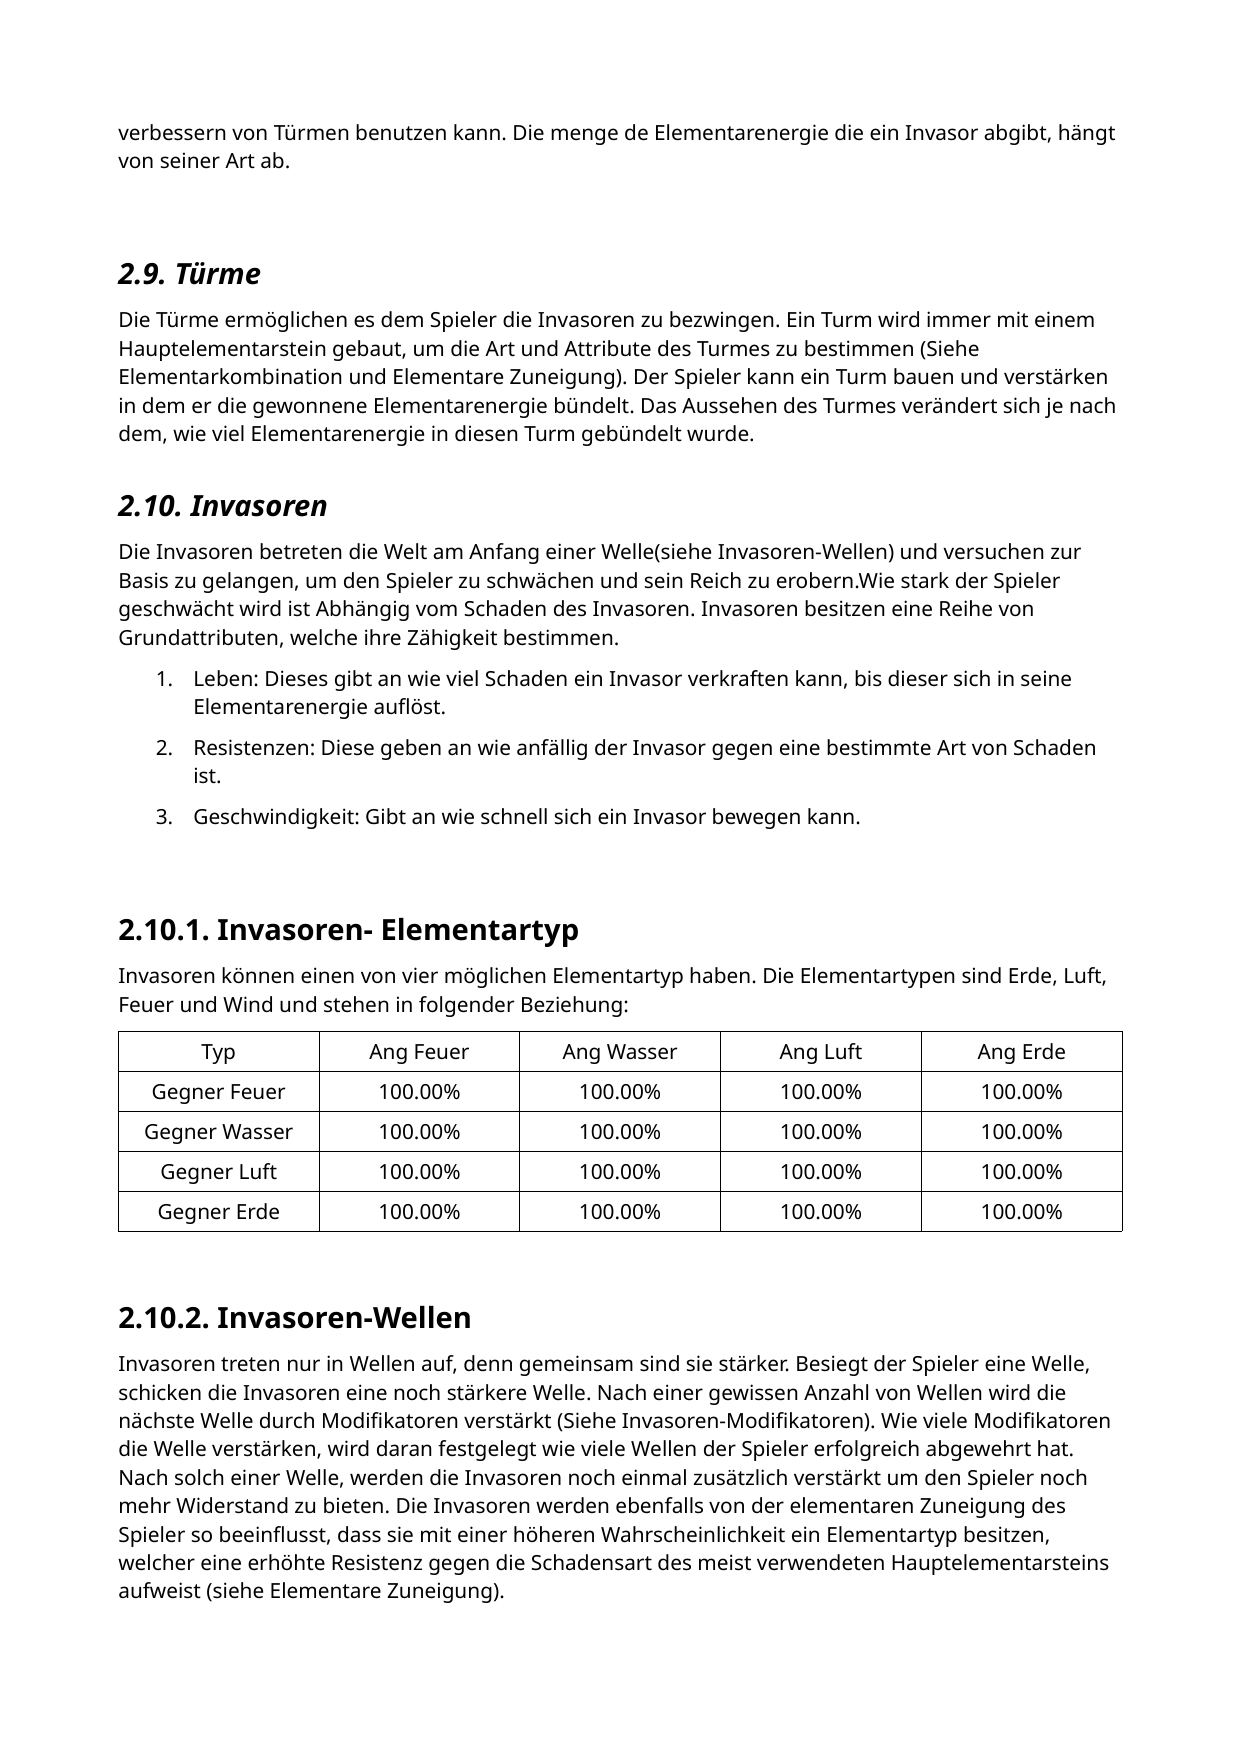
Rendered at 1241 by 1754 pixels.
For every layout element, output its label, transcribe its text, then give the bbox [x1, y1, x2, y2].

table_cell 100.00% [520, 1192, 720, 1231]
table_cell Gegner Feuer [119, 1072, 319, 1111]
table_cell 100.00% [721, 1192, 921, 1231]
table_header Ang Luft [721, 1032, 921, 1071]
table_cell 100.00% [520, 1152, 720, 1191]
subtitle 2.10.1. Invasoren- Elementartyp [118, 909, 1122, 949]
table_header Typ [119, 1032, 319, 1071]
table_cell 100.00% [320, 1072, 519, 1111]
table_cell 100.00% [320, 1112, 519, 1151]
table_cell Gegner Luft [119, 1152, 319, 1191]
table_cell 100.00% [922, 1152, 1122, 1191]
list Resistenzen: Diese geben an wie anfällig der Invasor gegen eine bestimmte Art von Schaden ist. [156, 733, 1122, 790]
text Invasoren treten nur in Wellen auf, denn gemeinsam sind sie stärker. Besiegt der Spieler eine Welle, schicken die Invasoren eine noch stärkere Welle. Nach einer gewissen Anzahl von Wellen wird die nächste Welle durch Modifikatoren verstärkt (Siehe Invasoren-Modifikatoren). Wie viele Modifikatoren die Welle verstärken, wird daran festgelegt wie viele Wellen der Spieler erfolgreich abgewehrt hat. Nach solch einer Welle, werden die Invasoren noch einmal zusätzlich verstärkt um den Spieler noch mehr Widerstand zu bieten. Die Invasoren werden ebenfalls von der elementaren Zuneigung des Spieler so beeinflusst, dass sie mit einer höheren Wahrscheinlichkeit ein Elementartyp besitzen, welcher eine erhöhte Resistenz gegen die Schadensart des meist verwendeten Hauptelementarsteins aufweist (siehe Elementare Zuneigung). [118, 1349, 1122, 1605]
table_cell 100.00% [721, 1152, 921, 1191]
list Leben: Dieses gibt an wie viel Schaden ein Invasor verkraften kann, bis dieser sich in seine Elementarenergie auflöst. [156, 664, 1122, 721]
table_cell 100.00% [922, 1192, 1122, 1231]
subtitle 2.10.2. Invasoren-Wellen [118, 1297, 1122, 1337]
table_cell 100.00% [520, 1072, 720, 1111]
table_header Ang Feuer [320, 1032, 519, 1071]
table_cell 100.00% [922, 1072, 1122, 1111]
list Geschwindigkeit: Gibt an wie schnell sich ein Invasor bewegen kann. [156, 802, 1122, 831]
table_header Ang Erde [922, 1032, 1122, 1071]
text Die Invasoren betreten die Welt am Anfang einer Welle(siehe Invasoren-Wellen) und versuchen zur Basis zu gelangen, um den Spieler zu schwächen und sein Reich zu erobern.Wie stark der Spieler geschwächt wird ist Abhängig vom Schaden des Invasoren. Invasoren besitzen eine Reihe von Grundattributen, welche ihre Zähigkeit bestimmen. [118, 537, 1122, 651]
table_cell 100.00% [520, 1112, 720, 1151]
table_cell 100.00% [922, 1112, 1122, 1151]
table_header Ang Wasser [520, 1032, 720, 1071]
text verbessern von Türmen benutzen kann. Die menge de Elementarenergie die ein Invasor abgibt, hängt von seiner Art ab. [118, 118, 1122, 175]
table_cell 100.00% [721, 1072, 921, 1111]
table_cell 100.00% [320, 1152, 519, 1191]
text Invasoren können einen von vier möglichen Elementartyp haben. Die Elementartypen sind Erde, Luft, Feuer und Wind und stehen in folgender Beziehung: [118, 962, 1122, 1018]
subtitle 2.10. Invasoren [118, 485, 1122, 525]
table_cell 100.00% [721, 1112, 921, 1151]
table_cell Gegner Wasser [119, 1112, 319, 1151]
table_cell 100.00% [320, 1192, 519, 1231]
table_cell Gegner Erde [119, 1192, 319, 1231]
subtitle 2.9. Türme [118, 253, 1122, 293]
text Die Türme ermöglichen es dem Spieler die Invasoren zu bezwingen. Ein Turm wird immer mit einem Hauptelementarstein gebaut, um die Art und Attribute des Turmes zu bestimmen (Siehe Elementarkombination und Elementare Zuneigung). Der Spieler kann ein Turm bauen und verstärken in dem er die gewonnene Elementarenergie bündelt. Das Aussehen des Turmes verändert sich je nach dem, wie viel Elementarenergie in diesen Turm gebündelt wurde. [118, 306, 1122, 448]
